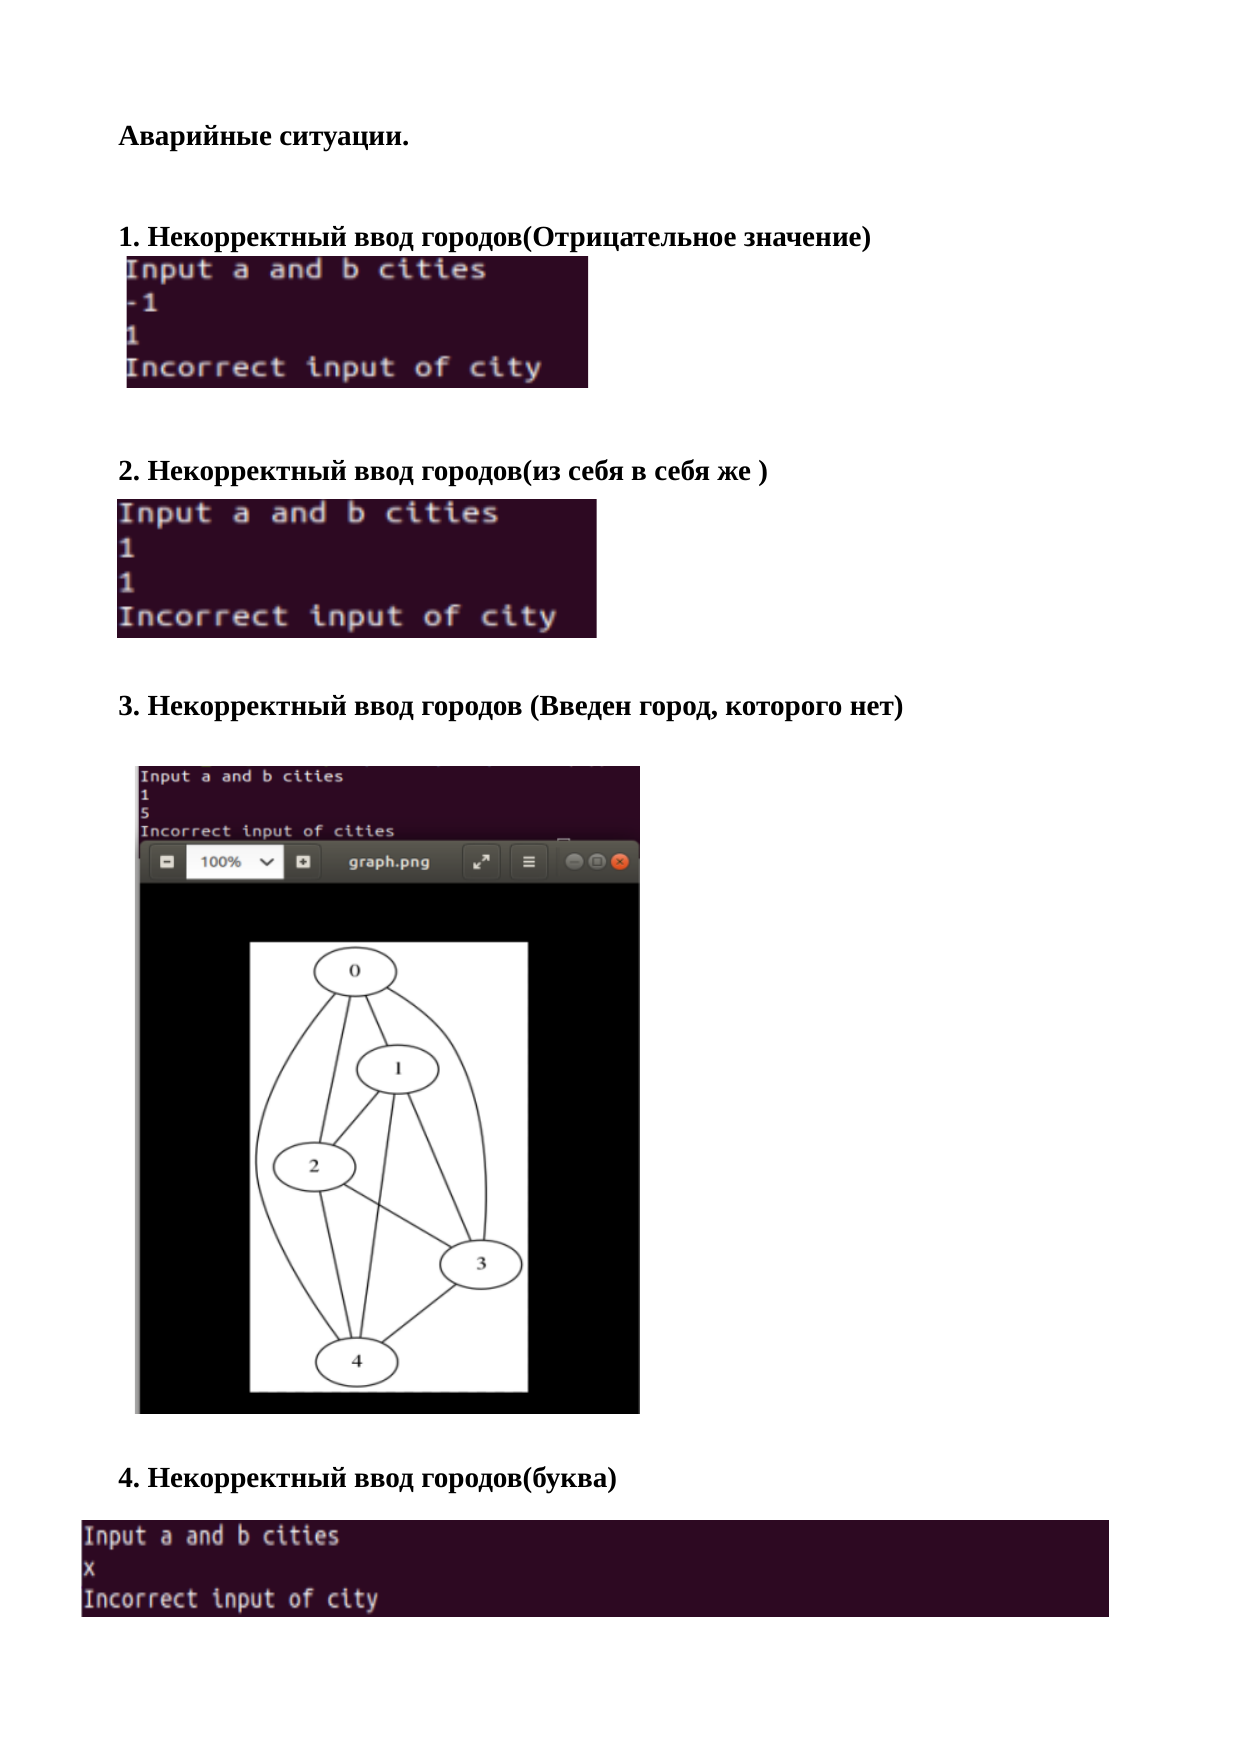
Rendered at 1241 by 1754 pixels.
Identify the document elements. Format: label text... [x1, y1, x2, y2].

picture [81, 1520, 1109, 1617]
text 4. Некорректный ввод городов(буква) [118, 1460, 1122, 1493]
text Аварийные ситуации. [118, 118, 1122, 152]
picture [134, 766, 640, 1414]
picture [126, 256, 589, 388]
text 3. Некорректный ввод городов (Введен город, которого нет) [118, 688, 1122, 722]
text 1. Некорректный ввод городов(Отрицательное значение) [118, 219, 1122, 252]
picture [117, 499, 597, 638]
text 2. Некорректный ввод городов(из себя в себя же ) [118, 453, 1122, 487]
